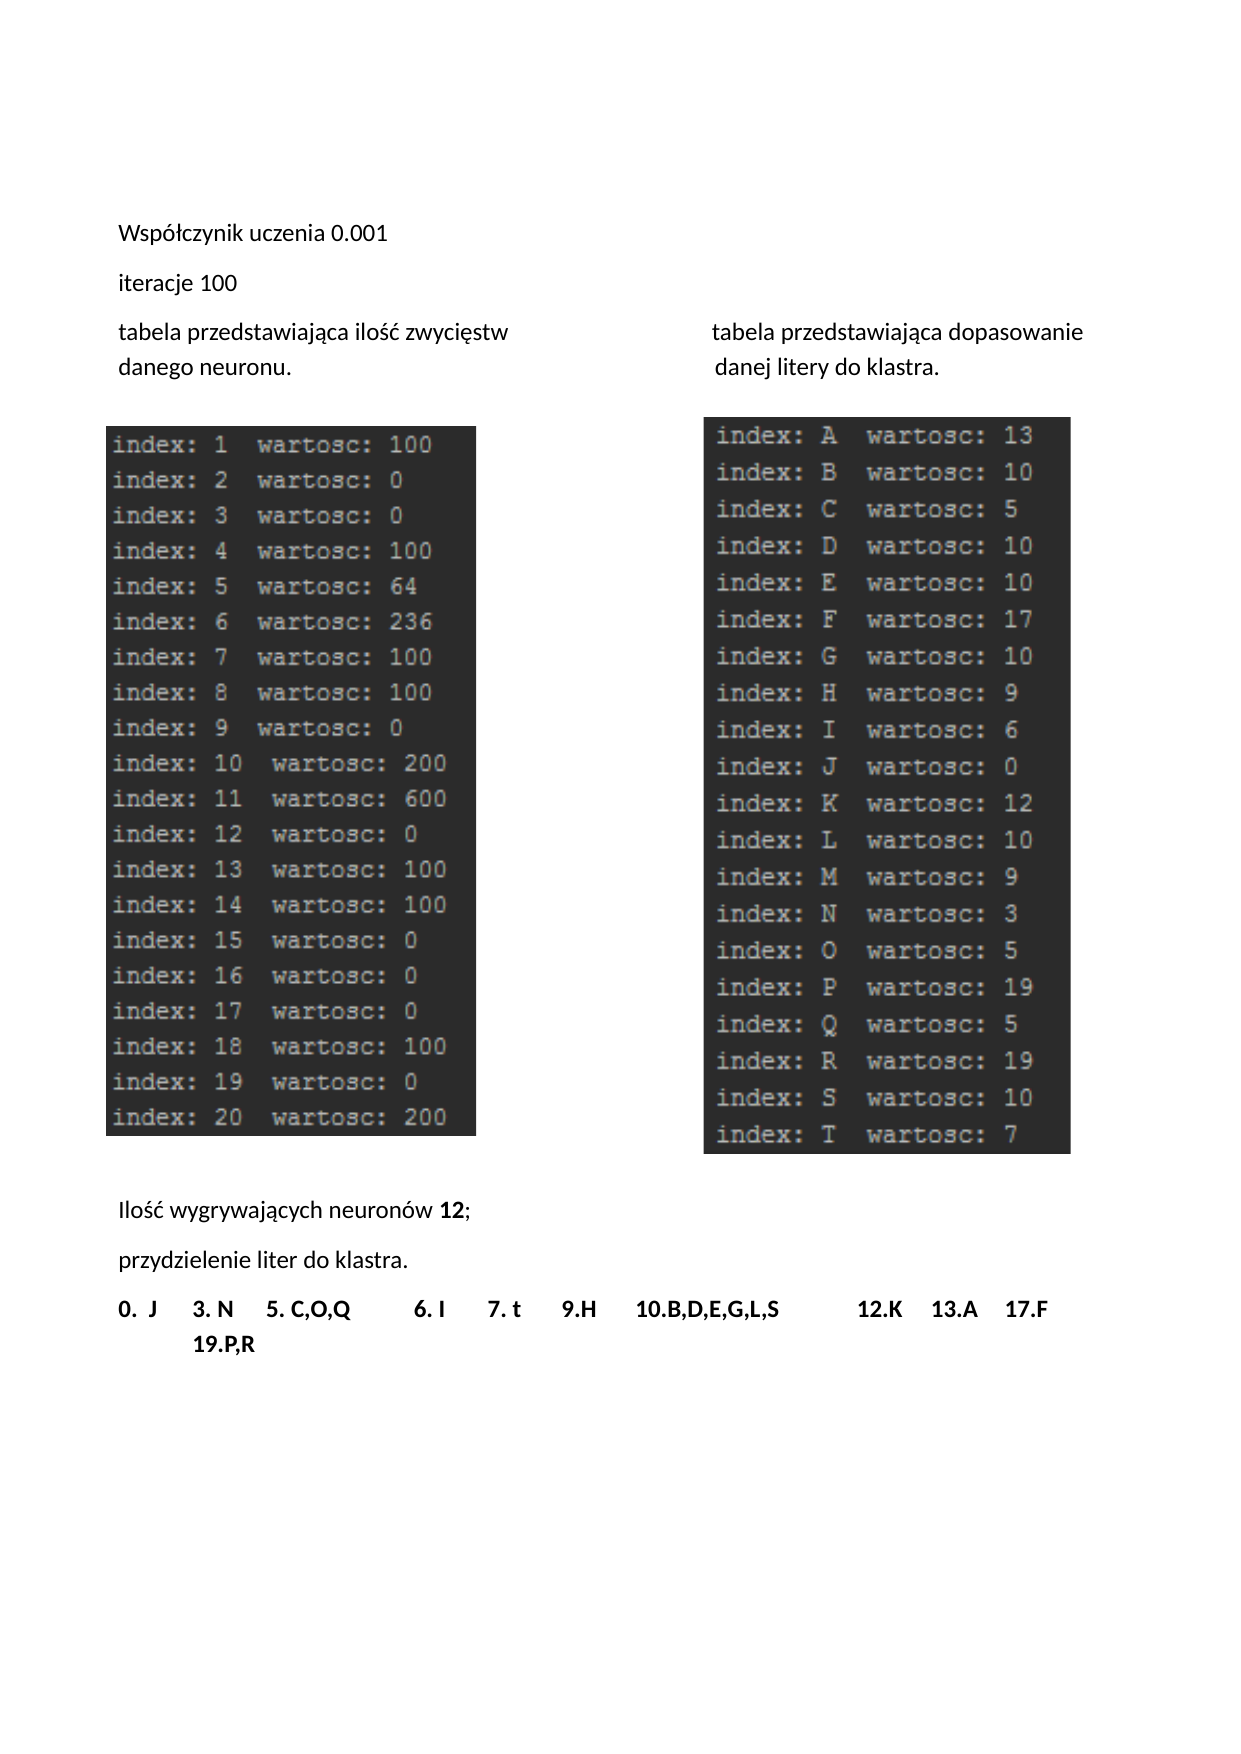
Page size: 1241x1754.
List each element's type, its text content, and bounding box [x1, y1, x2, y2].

text tabela przedstawiająca ilość zwycięstw tabela przedstawiająca dopasowanie danego neuronu. danej litery do klastra. [118, 316, 1122, 382]
text Ilość wygrywających neuronów 12; [118, 1194, 1122, 1225]
text Współczynik uczenia 0.001 [118, 217, 1122, 248]
text 0. J 3. N 5. C,O,Q 6. I 7. t 9.H 10.B,D,E,G,L,S 12.K 13.A 17.F 19.P,R [118, 1293, 1122, 1359]
picture [703, 417, 1071, 1154]
text przydzielenie liter do klastra. [118, 1244, 1122, 1274]
picture [106, 426, 477, 1136]
text iteracje 100 [118, 267, 1122, 297]
